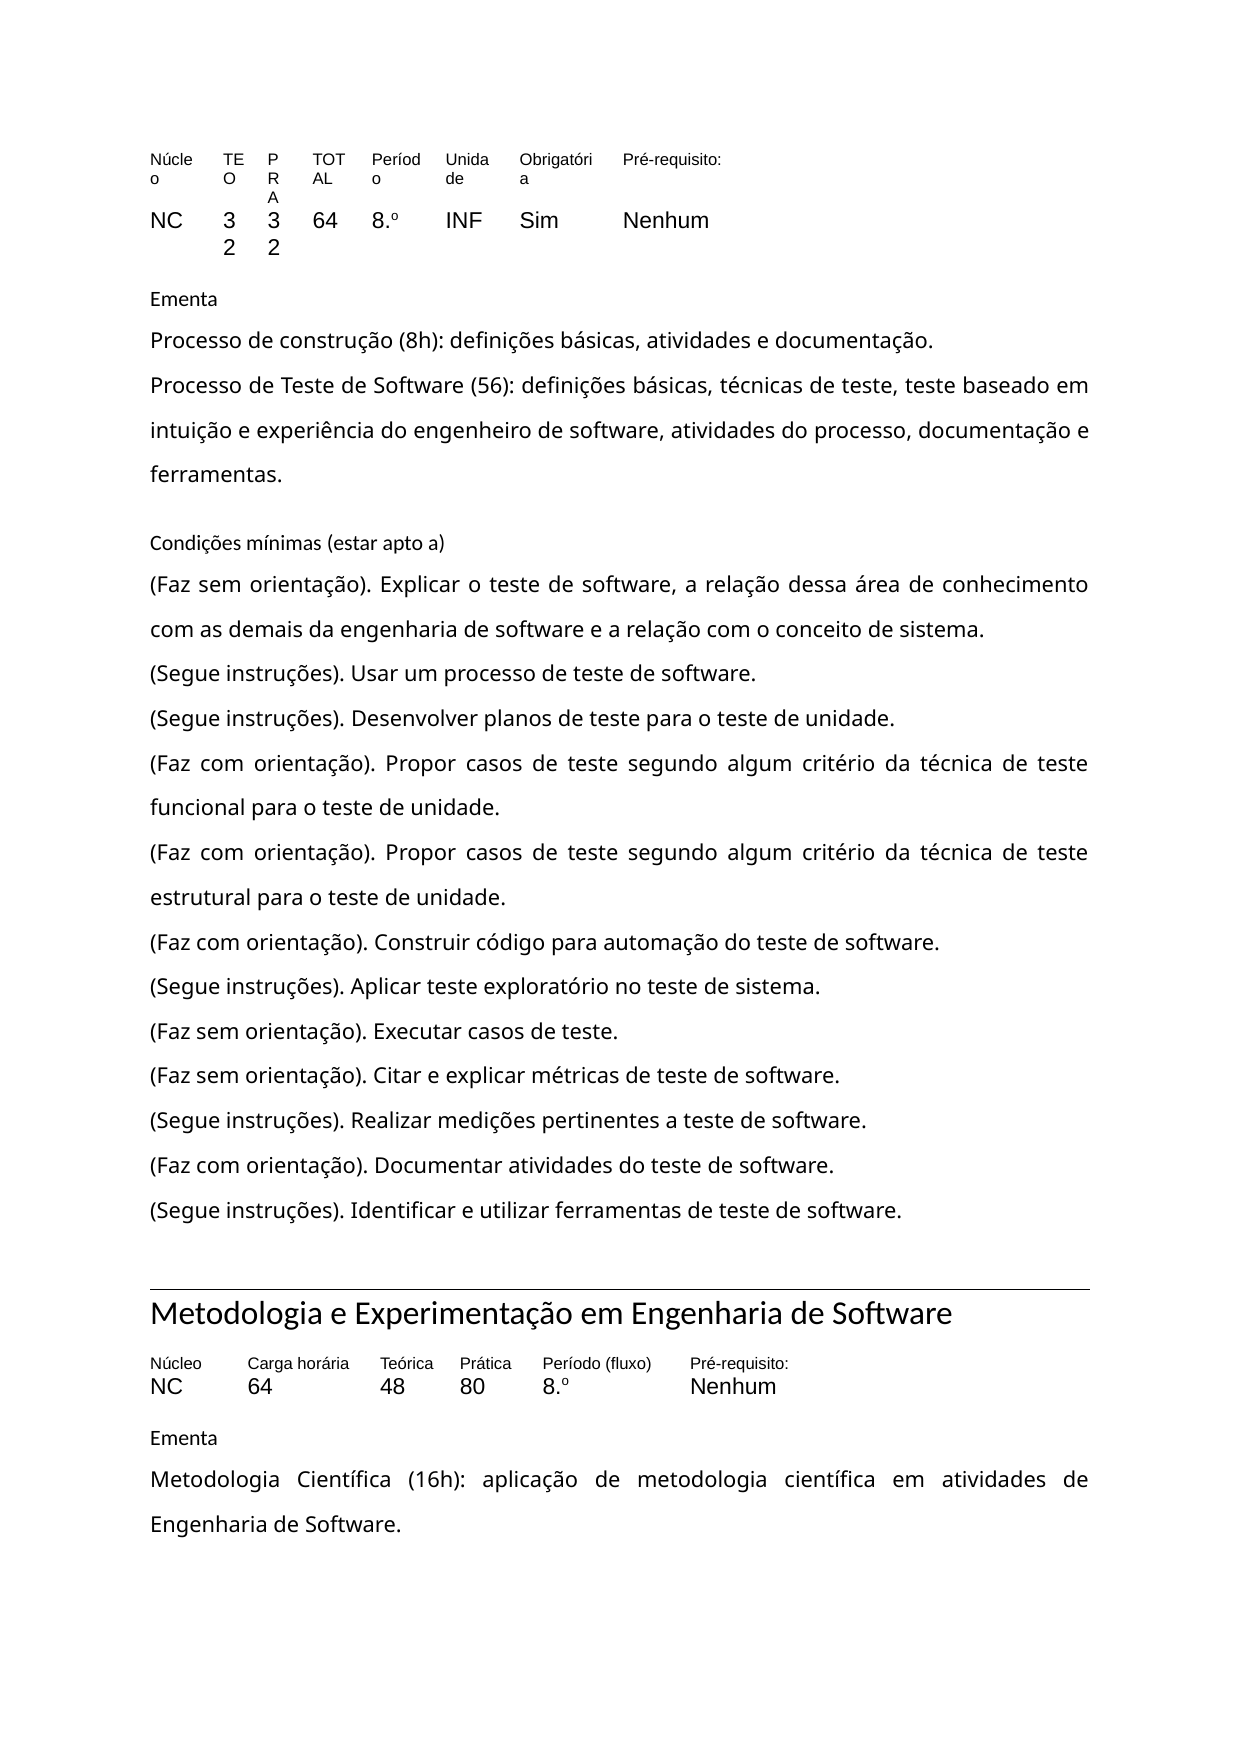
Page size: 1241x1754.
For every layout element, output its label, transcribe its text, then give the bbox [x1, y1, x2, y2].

table_cell 64 [301, 208, 360, 260]
table_cell 32 [256, 208, 301, 260]
text (Segue instruções). Desenvolver planos de teste para o teste de unidade. [150, 703, 1090, 733]
text Processo de Teste de Software (56): definições básicas, técnicas de teste, teste baseado em intuição e experiência do engenheiro de software, atividades do processo, documentação e ferramentas. [150, 370, 1090, 489]
text Processo de construção (8h): definições básicas, atividades e documentação. [150, 325, 1090, 355]
text (Faz sem orientação). Explicar o teste de software, a relação dessa área de conhecimento com as demais da engenharia de software e a relação com o conceito de sistema. [150, 569, 1090, 643]
table_cell Nenhum [611, 208, 1004, 260]
text (Segue instruções). Identificar e utilizar ferramentas de teste de software. [150, 1194, 1090, 1224]
table_header Pré-requisito: [611, 150, 1004, 207]
subtitle Ementa [150, 285, 1090, 312]
table_header PRA [256, 150, 301, 207]
table_cell Nenhum [679, 1373, 1018, 1399]
text (Faz sem orientação). Citar e explicar métricas de teste de software. [150, 1061, 1090, 1090]
text (Faz com orientação). Propor casos de teste segundo algum critério da técnica de teste estrutural para o teste de unidade. [150, 837, 1090, 912]
table_header Prática [448, 1354, 531, 1373]
text (Segue instruções). Realizar medições pertinentes a teste de software. [150, 1105, 1090, 1135]
table_header Obrigatória [508, 150, 611, 207]
text Metodologia Científica (16h): aplicação de metodologia científica em atividades de Engenharia de Software. [150, 1464, 1090, 1539]
table_cell NC [139, 1373, 236, 1399]
text (Faz sem orientação). Executar casos de teste. [150, 1016, 1090, 1046]
table_cell 80 [448, 1373, 531, 1399]
table_cell 32 [212, 208, 256, 260]
table_header Carga horária [236, 1354, 368, 1373]
table_header Teórica [369, 1354, 448, 1373]
table_cell 8.o [531, 1373, 678, 1399]
subtitle Ementa [150, 1424, 1090, 1451]
text (Segue instruções). Usar um processo de teste de software. [150, 658, 1090, 688]
table_cell INF [434, 208, 508, 260]
table_cell Sim [508, 208, 611, 260]
table_header Período (fluxo) [531, 1354, 678, 1373]
text (Faz com orientação). Documentar atividades do teste de software. [150, 1150, 1090, 1180]
subtitle Metodologia e Experimentação em Engenharia de Software [150, 1290, 1090, 1333]
text (Faz com orientação). Propor casos de teste segundo algum critério da técnica de teste funcional para o teste de unidade. [150, 748, 1090, 822]
table_header Período [360, 150, 434, 207]
table_cell 48 [369, 1373, 448, 1399]
table_cell 64 [236, 1373, 368, 1399]
text (Segue instruções). Aplicar teste exploratório no teste de sistema. [150, 971, 1090, 1001]
table_cell NC [139, 208, 212, 260]
subtitle Condições mínimas (estar apto a) [150, 529, 1090, 556]
table_header Núcleo [139, 150, 212, 207]
table_header Unidade [434, 150, 508, 207]
table_header Núcleo [139, 1354, 236, 1373]
table_header Pré-requisito: [679, 1354, 1018, 1373]
text (Faz com orientação). Construir código para automação do teste de software. [150, 926, 1090, 956]
table_cell 8.o [360, 208, 434, 260]
table_header TEO [212, 150, 256, 207]
table_header TOTAL [301, 150, 360, 207]
